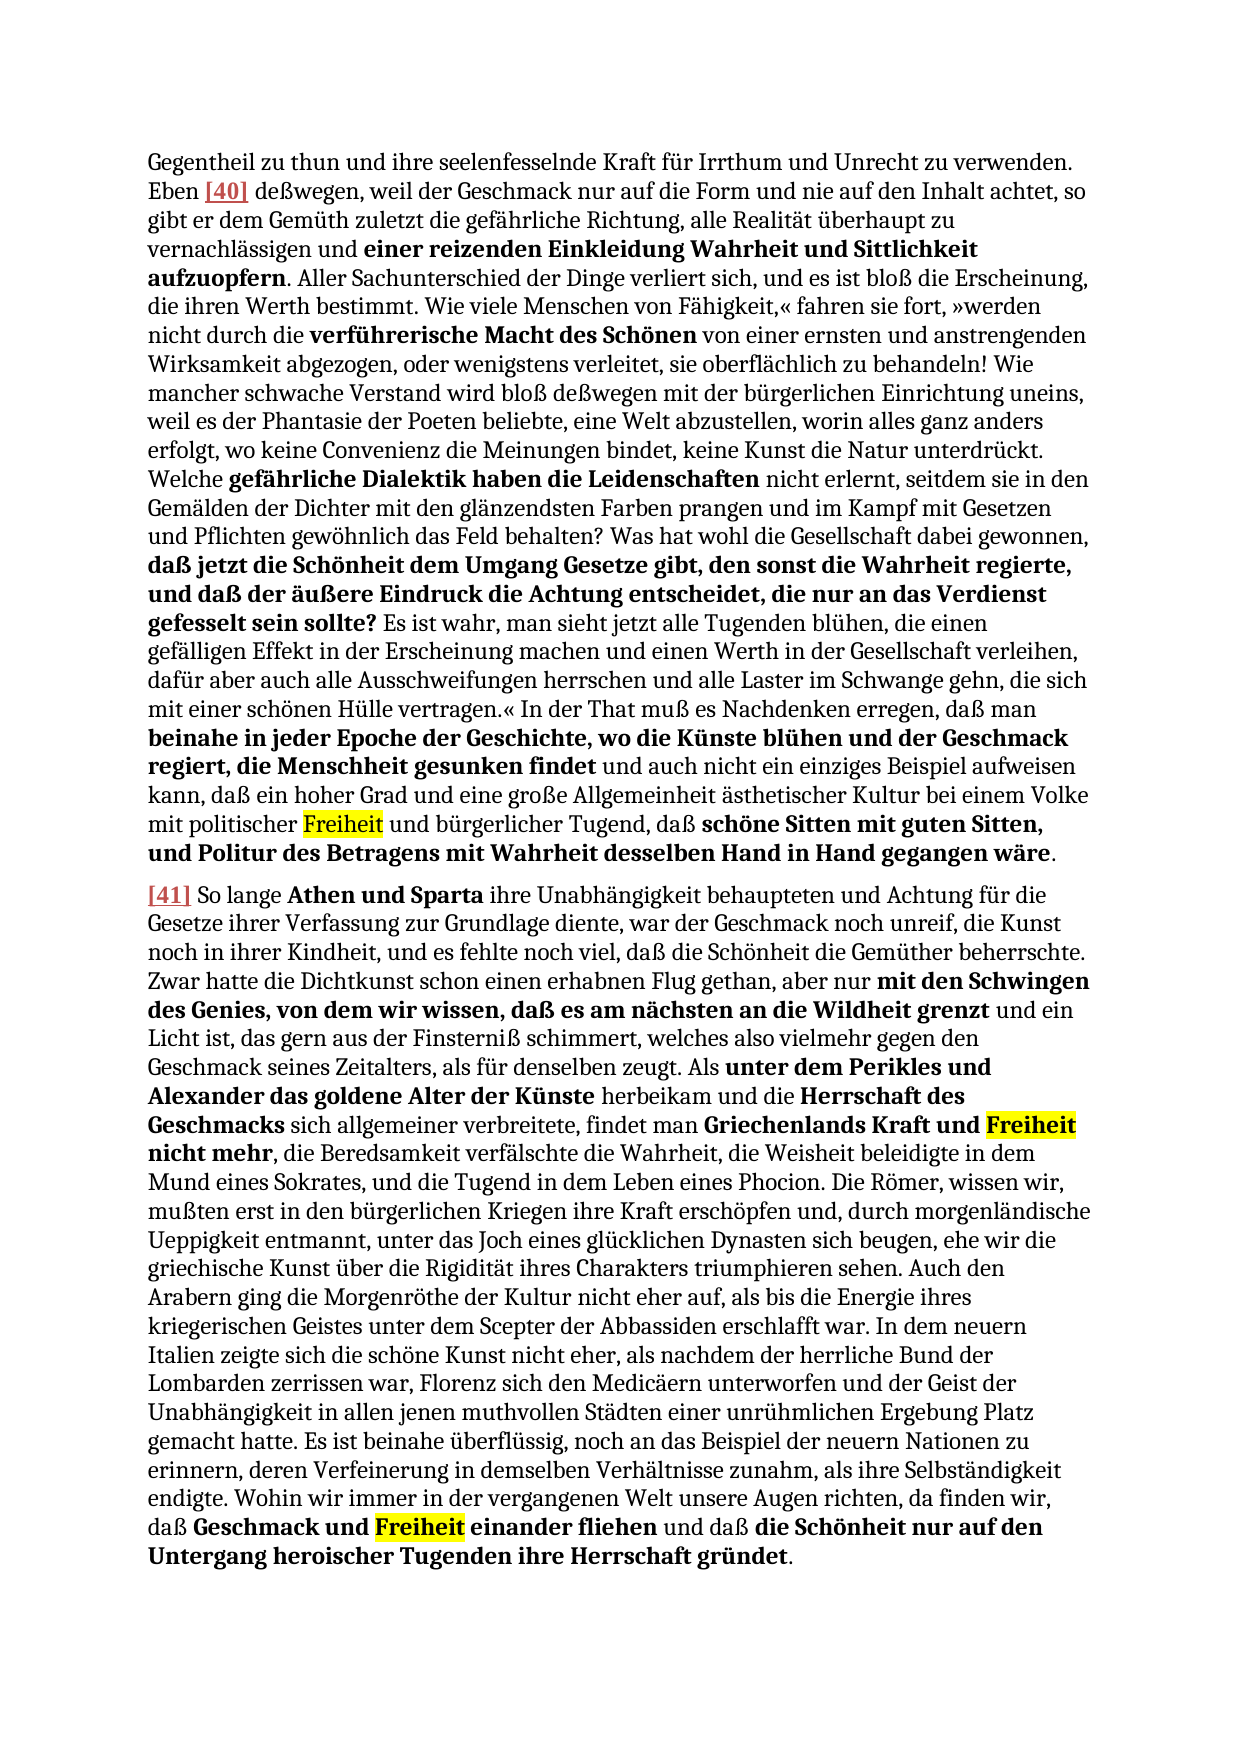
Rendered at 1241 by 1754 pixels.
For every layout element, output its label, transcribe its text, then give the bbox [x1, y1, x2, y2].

text Gegentheil zu thun und ihre seelenfesselnde Kraft für Irrthum und Unrecht zu verwenden. Eben [40] deßwegen, weil der Geschmack nur auf die Form und nie auf den Inhalt achtet, so gibt er dem Gemüth zuletzt die gefährliche Richtung, alle Realität überhaupt zu vernachlässigen und einer reizenden Einkleidung Wahrheit und Sittlichkeit aufzuopfern. Aller Sachunterschied der Dinge verliert sich, und es ist bloß die Erscheinung, die ihren Werth bestimmt. Wie viele Menschen von Fähigkeit,« fahren sie fort, »werden nicht durch die verführerische Macht des Schönen von einer ernsten und anstrengenden Wirksamkeit abgezogen, oder wenigstens verleitet, sie oberflächlich zu behandeln! Wie mancher schwache Verstand wird bloß deßwegen mit der bürgerlichen Einrichtung uneins, weil es der Phantasie der Poeten beliebte, eine Welt abzustellen, worin alles ganz anders erfolgt, wo keine Convenienz die Meinungen bindet, keine Kunst die Natur unterdrückt. Welche gefährliche Dialektik haben die Leidenschaften nicht erlernt, seitdem sie in den Gemälden der Dichter mit den glänzendsten Farben prangen und im Kampf mit Gesetzen und Pflichten gewöhnlich das Feld behalten? Was hat wohl die Gesellschaft dabei gewonnen, daß jetzt die Schönheit dem Umgang Gesetze gibt, den sonst die Wahrheit regierte, und daß der äußere Eindruck die Achtung entscheidet, die nur an das Verdienst gefesselt sein sollte? Es ist wahr, man sieht jetzt alle Tugenden blühen, die einen gefälligen Effekt in der Erscheinung machen und einen Werth in der Gesellschaft verleihen, dafür aber auch alle Ausschweifungen herrschen und alle Laster im Schwange gehn, die sich mit einer schönen Hülle vertragen.« In der That muß es Nachdenken erregen, daß man beinahe in jeder Epoche der Geschichte, wo die Künste blühen und der Geschmack regiert, die Menschheit gesunken findet und auch nicht ein einziges Beispiel aufweisen kann, daß ein hoher Grad und eine große Allgemeinheit ästhetischer Kultur bei einem Volke mit politischer Freiheit und bürgerlicher Tugend, daß schöne Sitten mit guten Sitten, und Politur des Betragens mit Wahrheit desselben Hand in Hand gegangen wäre. [148, 148, 1092, 867]
text [41] So lange Athen und Sparta ihre Unabhängigkeit behaupteten und Achtung für die Gesetze ihrer Verfassung zur Grundlage diente, war der Geschmack noch unreif, die Kunst noch in ihrer Kindheit, und es fehlte noch viel, daß die Schönheit die Gemüther beherrschte. Zwar hatte die Dichtkunst schon einen erhabnen Flug gethan, aber nur mit den Schwingen des Genies, von dem wir wissen, daß es am nächsten an die Wildheit grenzt und ein Licht ist, das gern aus der Finsterniß schimmert, welches also vielmehr gegen den Geschmack seines Zeitalters, als für denselben zeugt. Als unter dem Perikles und Alexander das goldene Alter der Künste herbeikam und die Herrschaft des Geschmacks sich allgemeiner verbreitete, findet man Griechenlands Kraft und Freiheit nicht mehr, die Beredsamkeit verfälschte die Wahrheit, die Weisheit beleidigte in dem Mund eines Sokrates, und die Tugend in dem Leben eines Phocion. Die Römer, wissen wir, mußten erst in den bürgerlichen Kriegen ihre Kraft erschöpfen und, durch morgenländische Ueppigkeit entmannt, unter das Joch eines glücklichen Dynasten sich beugen, ehe wir die griechische Kunst über die Rigidität ihres Charakters triumphieren sehen. Auch den Arabern ging die Morgenröthe der Kultur nicht eher auf, als bis die Energie ihres kriegerischen Geistes unter dem Scepter der Abbassiden erschlafft war. In dem neuern Italien zeigte sich die schöne Kunst nicht eher, als nachdem der herrliche Bund der Lombarden zerrissen war, Florenz sich den Medicäern unterworfen und der Geist der Unabhängigkeit in allen jenen muthvollen Städten einer unrühmlichen Ergebung Platz gemacht hatte. Es ist beinahe überflüssig, noch an das Beispiel der neuern Nationen zu erinnern, deren Verfeinerung in demselben Verhältnisse zunahm, als ihre Selbständigkeit endigte. Wohin wir immer in der vergangenen Welt unsere Augen richten, da finden wir, daß Geschmack und Freiheit einander fliehen und daß die Schönheit nur auf den Untergang heroischer Tugenden ihre Herrschaft gründet. [148, 880, 1092, 1571]
